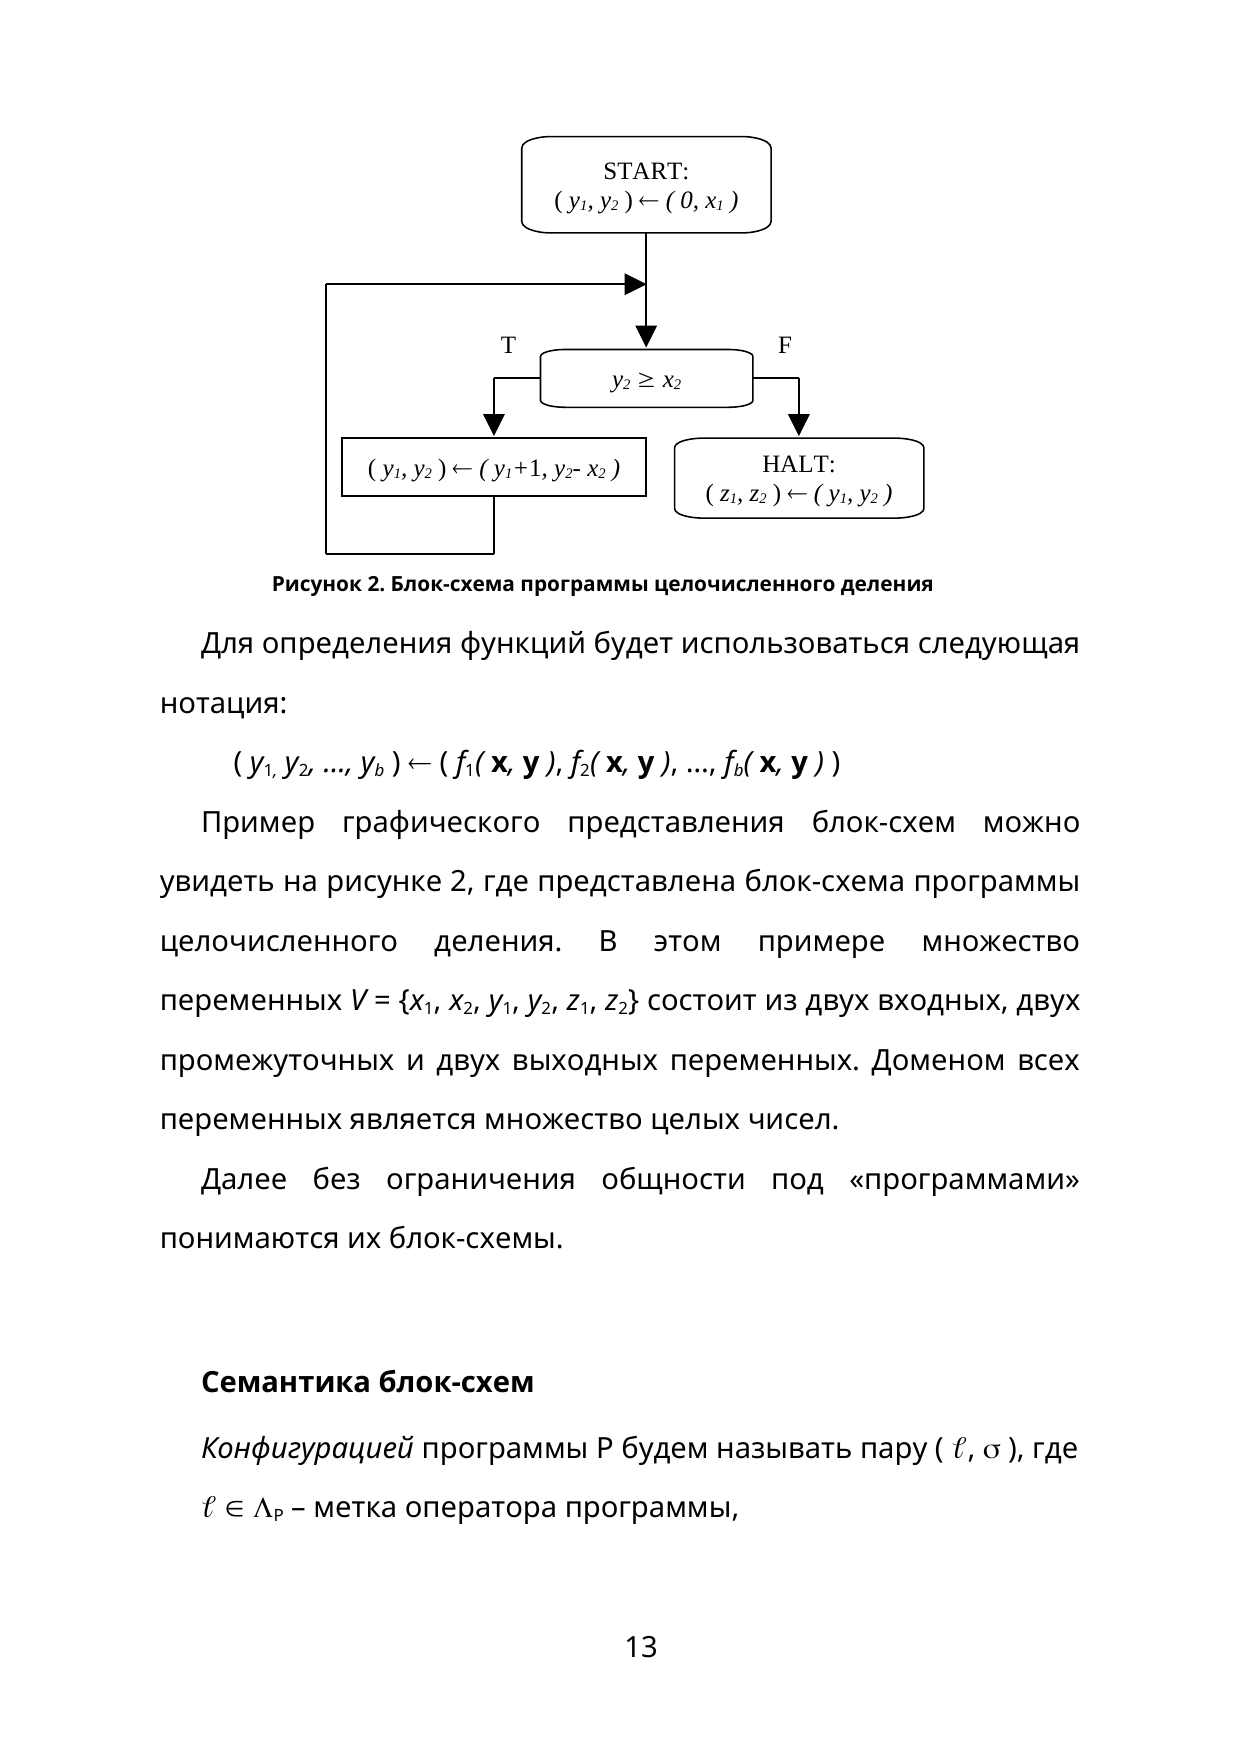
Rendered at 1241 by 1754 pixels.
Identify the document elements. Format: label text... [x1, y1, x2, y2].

subtitle Семантика блок-схем [159, 1361, 1081, 1401]
text Конфигурацией программы P будем называть пару ( ,  ), где [159, 1427, 1081, 1467]
text Далее без ограничения общности под «программами» понимаются их блок-схемы. [159, 1158, 1081, 1257]
text ( y1, y2, …, yb )  ( f1( x, y ), f2( x, y ), …, fb( x, y ) ) [159, 742, 1081, 781]
text Пример графического представления блок-схем можно увидеть на рисунке 2, где представлена блок-схема программы целочисленного деления. В этом примере множество переменных V = {x1, x2, y1, y2, z1, z2} состоит из двух входных, двух промежуточных и двух выходных переменных. Доменом всех переменных является множество целых чисел. [159, 801, 1081, 1138]
text   P – метка оператора программы, [159, 1487, 1081, 1526]
text Рисунок 2. Блок-схема программы целочисленного деления [230, 149, 1019, 597]
text Для определения функций будет использоваться следующая нотация: [159, 137, 1081, 722]
